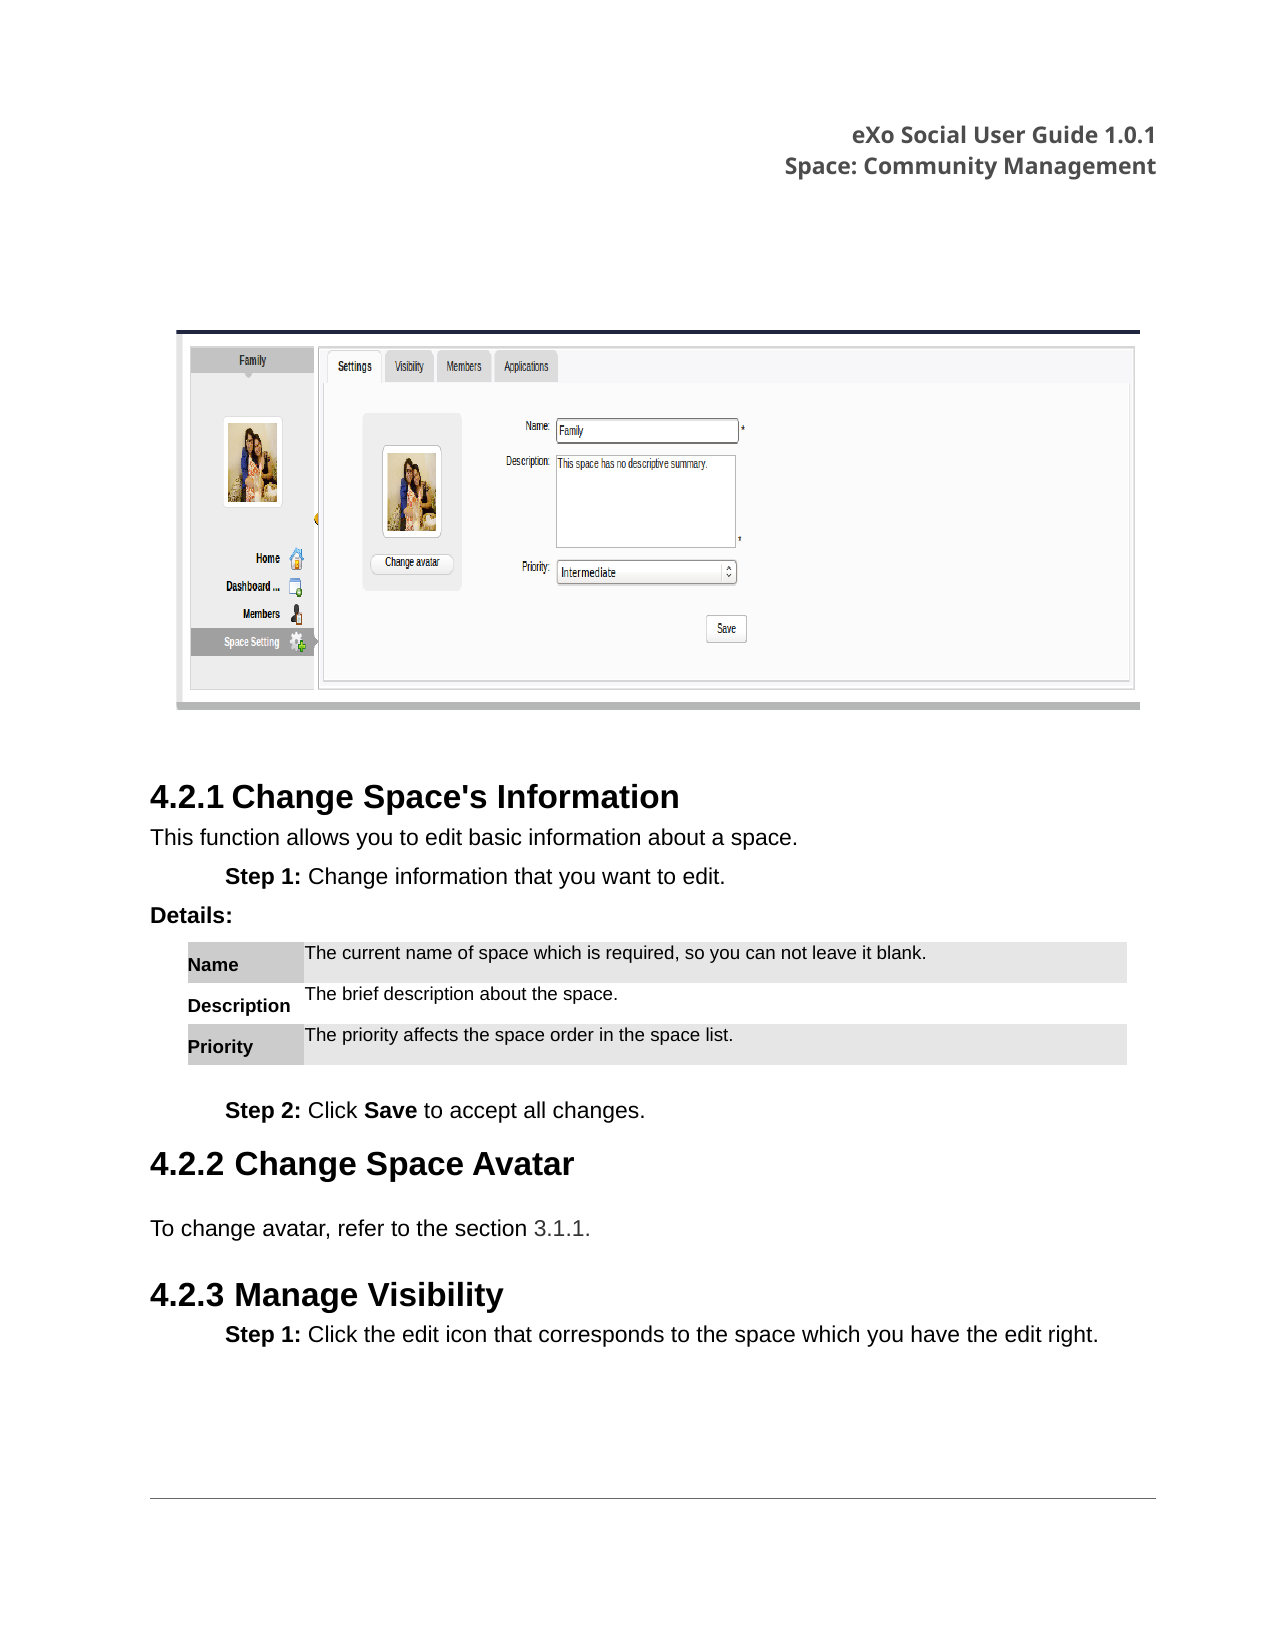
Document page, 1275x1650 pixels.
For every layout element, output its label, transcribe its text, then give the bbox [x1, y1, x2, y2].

table_cell The brief description about the space. [304, 983, 1127, 1024]
picture [176, 330, 1140, 710]
list Step 1: Click the edit icon that corresponds to the space which you have the edit right. [187, 1321, 1156, 1347]
table_header Name [188, 942, 304, 983]
subtitle Change Space Avatar [150, 1144, 1156, 1183]
subtitle Change Space's Information [150, 777, 1156, 816]
table_header The current name of space which is required, so you can not leave it blank. [304, 942, 1127, 983]
text Details: [150, 902, 1156, 929]
list Step 2: Click Save to accept all changes. [187, 1097, 1156, 1124]
text To change avatar, refer to the section 3.1.1. [150, 1215, 1156, 1242]
text This function allows you to edit basic information about a space. [150, 823, 1156, 850]
table_cell Priority [188, 1024, 304, 1065]
subtitle Manage Visibility [150, 1275, 1156, 1313]
table_cell Description [188, 983, 304, 1024]
table_cell The priority affects the space order in the space list. [304, 1024, 1127, 1065]
list Step 1: Change information that you want to edit. [187, 863, 1156, 889]
